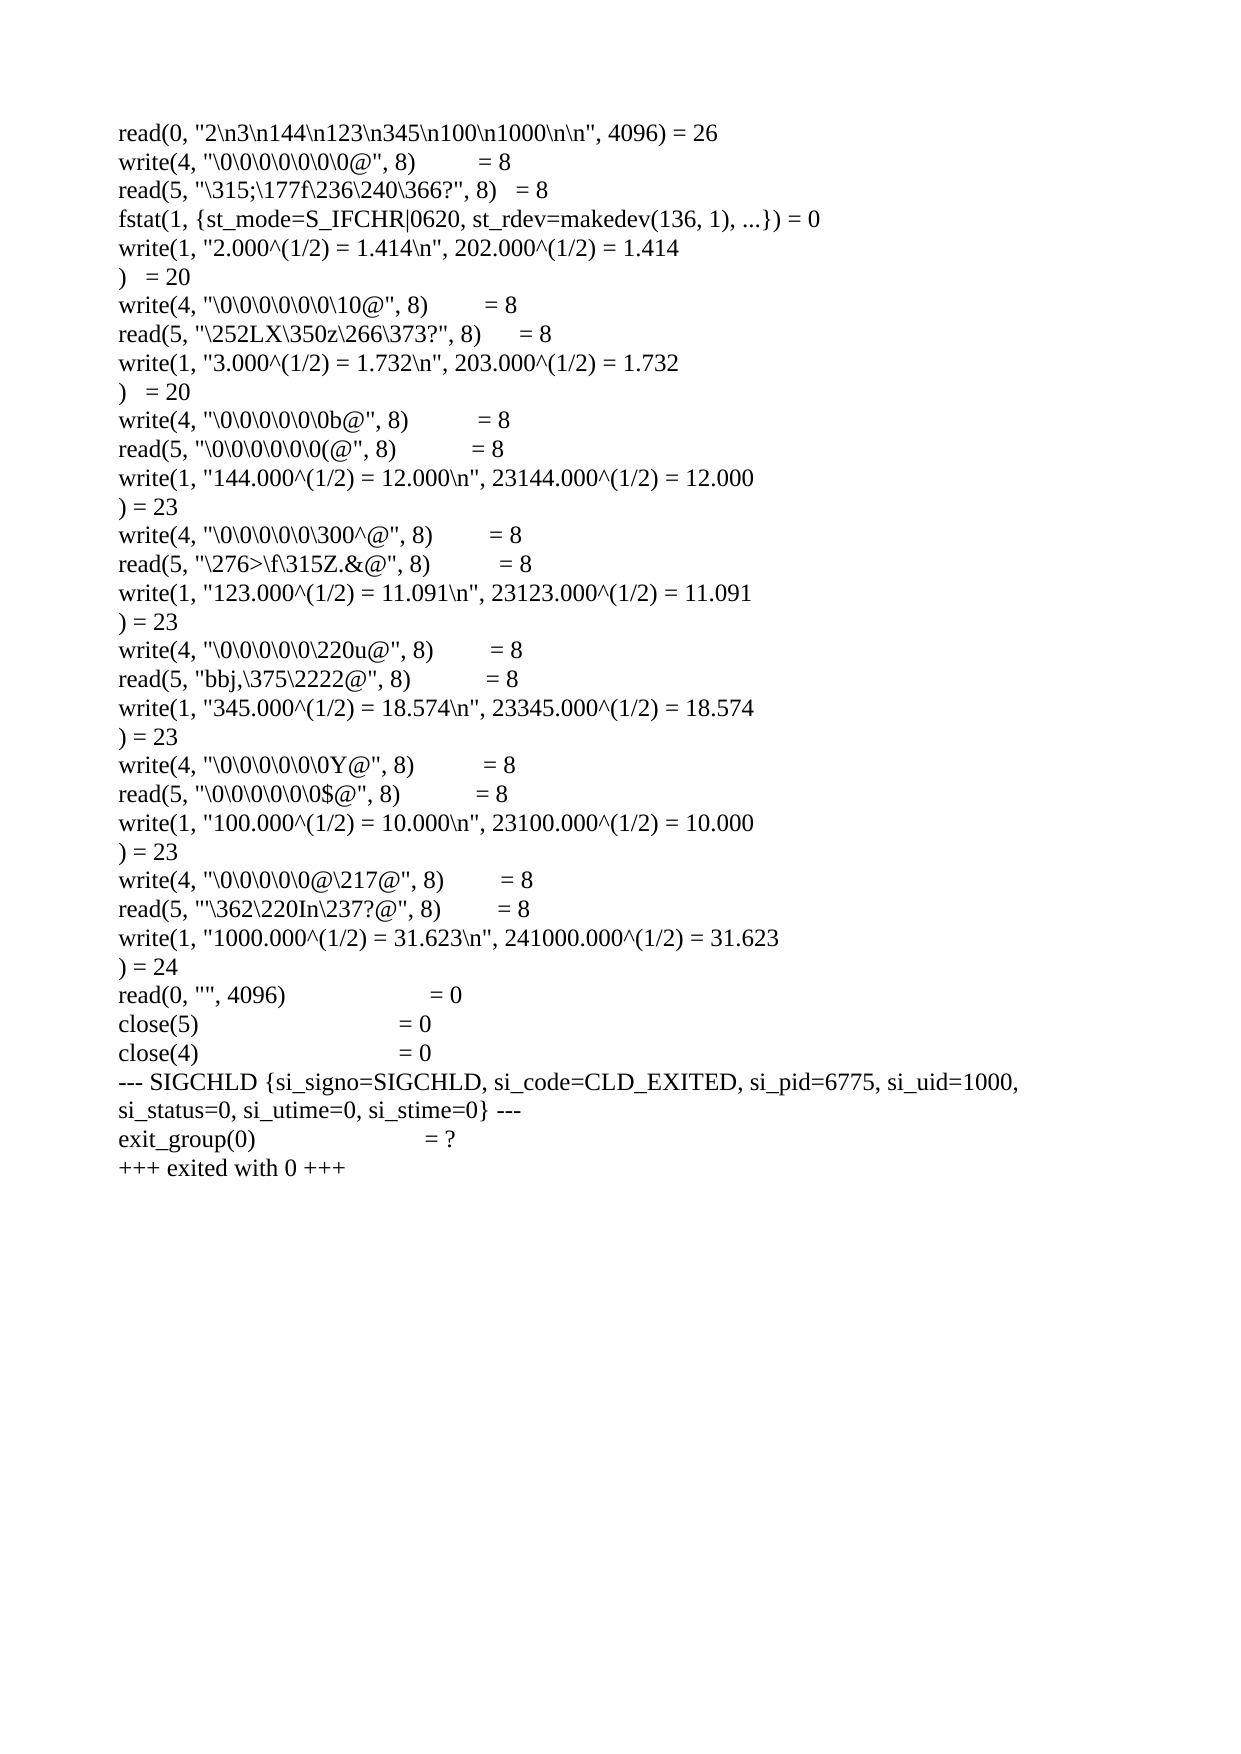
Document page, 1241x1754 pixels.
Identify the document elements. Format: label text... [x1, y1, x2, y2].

text write(4, "\0\0\0\0\0@\217@", 8) = 8 [118, 866, 1122, 894]
text read(5, "\315;\177f\236\240\366?", 8) = 8 [118, 176, 1122, 204]
text write(1, "1000.000^(1/2) = 31.623\n", 241000.000^(1/2) = 31.623 [118, 923, 1122, 952]
text write(1, "345.000^(1/2) = 18.574\n", 23345.000^(1/2) = 18.574 [118, 693, 1122, 722]
text write(1, "3.000^(1/2) = 1.732\n", 203.000^(1/2) = 1.732 [118, 348, 1122, 377]
text write(4, "\0\0\0\0\0\220u@", 8) = 8 [118, 636, 1122, 664]
text ) = 23 [118, 722, 1122, 751]
text exit_group(0) = ? [118, 1124, 1122, 1153]
text write(4, "\0\0\0\0\0\0b@", 8) = 8 [118, 406, 1122, 434]
text write(4, "\0\0\0\0\0\300^@", 8) = 8 [118, 521, 1122, 549]
text ) = 20 [118, 262, 1122, 291]
text read(0, "", 4096) = 0 [118, 981, 1122, 1009]
text write(4, "\0\0\0\0\0\0Y@", 8) = 8 [118, 751, 1122, 779]
text close(5) = 0 [118, 1009, 1122, 1038]
text read(0, "2\n3\n144\n123\n345\n100\n1000\n\n", 4096) = 26 [118, 118, 1122, 147]
text ) = 23 [118, 607, 1122, 636]
text +++ exited with 0 +++ [118, 1153, 1122, 1182]
text ) = 24 [118, 952, 1122, 981]
text read(5, "\0\0\0\0\0\0(@", 8) = 8 [118, 434, 1122, 463]
text read(5, "\276>\f\315Z.&@", 8) = 8 [118, 549, 1122, 578]
text ) = 20 [118, 377, 1122, 406]
text read(5, "\0\0\0\0\0\0$@", 8) = 8 [118, 779, 1122, 808]
text write(1, "123.000^(1/2) = 11.091\n", 23123.000^(1/2) = 11.091 [118, 578, 1122, 607]
text write(1, "144.000^(1/2) = 12.000\n", 23144.000^(1/2) = 12.000 [118, 463, 1122, 492]
text write(1, "2.000^(1/2) = 1.414\n", 202.000^(1/2) = 1.414 [118, 233, 1122, 262]
text --- SIGCHLD {si_signo=SIGCHLD, si_code=CLD_EXITED, si_pid=6775, si_uid=1000, si_status=0, si_utime=0, si_stime=0} --- [118, 1067, 1122, 1124]
text read(5, "bbj,\375\2222@", 8) = 8 [118, 664, 1122, 693]
text ) = 23 [118, 492, 1122, 521]
text read(5, "\252LX\350z\266\373?", 8) = 8 [118, 319, 1122, 348]
text close(4) = 0 [118, 1038, 1122, 1067]
text write(4, "\0\0\0\0\0\0\0@", 8) = 8 [118, 147, 1122, 176]
text write(4, "\0\0\0\0\0\0\10@", 8) = 8 [118, 291, 1122, 319]
text read(5, "'\362\220In\237?@", 8) = 8 [118, 894, 1122, 923]
text fstat(1, {st_mode=S_IFCHR|0620, st_rdev=makedev(136, 1), ...}) = 0 [118, 204, 1122, 233]
text write(1, "100.000^(1/2) = 10.000\n", 23100.000^(1/2) = 10.000 [118, 808, 1122, 837]
text ) = 23 [118, 837, 1122, 866]
